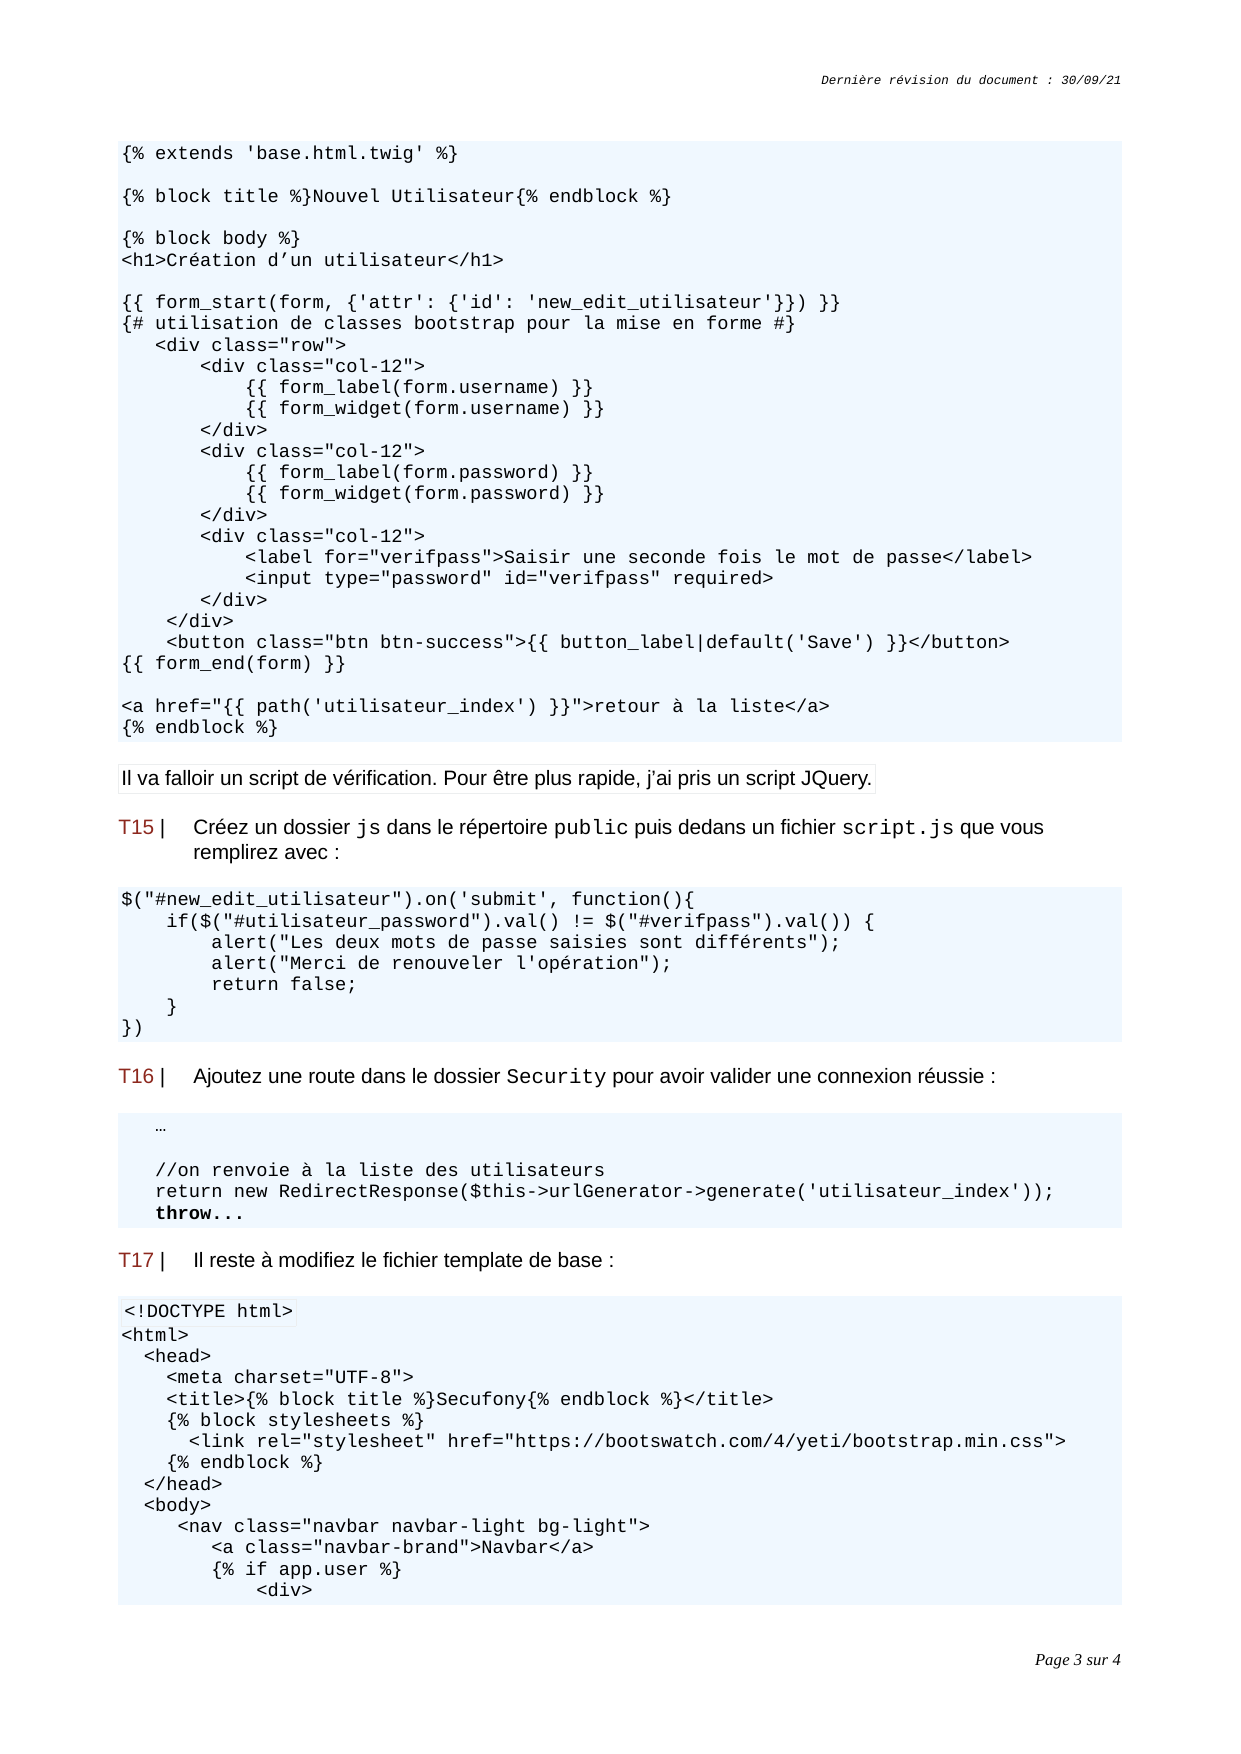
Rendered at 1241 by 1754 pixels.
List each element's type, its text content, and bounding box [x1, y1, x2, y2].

text alert("Les deux mots de passe saisies sont différents"); [118, 933, 1122, 954]
text {{ form_widget(form.username) }} [118, 399, 1122, 421]
text <a href="{{ path('utilisateur_index') }}">retour à la liste</a> [118, 697, 1122, 718]
text {% block body %} [118, 229, 1122, 251]
text <div class="row"> [118, 336, 1122, 357]
text <input type="password" id="verifpass" required> [118, 569, 1122, 591]
text <meta charset="UTF-8"> [118, 1368, 1122, 1389]
text [876, 763, 1122, 793]
text <!DOCTYPE html> [118, 1296, 1122, 1326]
text <link rel="stylesheet" href="https://bootswatch.com/4/yeti/bootstrap.min.css"> [118, 1432, 1122, 1453]
text <html> [118, 1326, 1122, 1347]
text <a class="navbar-brand">Navbar</a> [118, 1538, 1122, 1559]
text … [118, 1113, 1122, 1138]
text {% extends 'base.html.twig' %} [118, 141, 1122, 166]
text T16 | Ajoutez une route dans le dossier Security pour avoir valider une connexion réussie : [118, 1065, 1122, 1090]
text <nav class="navbar navbar-light bg-light"> [118, 1517, 1122, 1538]
text {{ form_end(form) }} [118, 654, 1122, 676]
text T17 | Il reste à modifiez le fichier template de base : [118, 1249, 1122, 1272]
text {{ form_widget(form.password) }} [118, 484, 1122, 506]
text <head> [118, 1347, 1122, 1368]
text </div> [118, 612, 1122, 633]
text throw... [118, 1204, 1122, 1228]
text {% block stylesheets %} [118, 1411, 1122, 1432]
text {# utilisation de classes bootstrap pour la mise en forme #} [118, 314, 1122, 336]
text {{ form_start(form, {'attr': {'id': 'new_edit_utilisateur'}}) }} [118, 293, 1122, 314]
text {{ form_label(form.password) }} [118, 463, 1122, 484]
text $("#new_edit_utilisateur").on('submit', function(){ [118, 887, 1122, 912]
text </head> [118, 1474, 1122, 1496]
text {% endblock %} [118, 1453, 1122, 1474]
text if($("#utilisateur_password").val() != $("#verifpass").val()) { [118, 912, 1122, 933]
text {{ form_label(form.username) }} [118, 378, 1122, 399]
text T15 | Créez un dossier js dans le répertoire public puis dedans un fichier script.js que vous remplirez avec : [118, 816, 1122, 864]
text {% endblock %} [118, 718, 1122, 742]
text return new RedirectResponse($this->urlGenerator->generate('utilisateur_index')); [118, 1182, 1122, 1204]
text }) [118, 1018, 1122, 1042]
text <div class="col-12"> [118, 357, 1122, 378]
text <div class="col-12"> [118, 442, 1122, 463]
text alert("Merci de renouveler l'opération"); [118, 954, 1122, 975]
text } [118, 997, 1122, 1018]
text </div> [118, 506, 1122, 527]
text <h1>Création d’un utilisateur</h1> [118, 251, 1122, 272]
text <div> [118, 1581, 1122, 1605]
text <body> [118, 1496, 1122, 1517]
text <label for="verifpass">Saisir une seconde fois le mot de passe</label> [118, 548, 1122, 569]
text <div class="col-12"> [118, 527, 1122, 548]
text <title>{% block title %}Secufony{% endblock %}</title> [118, 1389, 1122, 1411]
text {% block title %}Nouvel Utilisateur{% endblock %} [118, 187, 1122, 208]
text </div> [118, 421, 1122, 442]
text //on renvoie à la liste des utilisateurs [118, 1161, 1122, 1182]
text Il va falloir un script de vérification. Pour être plus rapide, j’ai pris un script JQuery. [119, 765, 875, 793]
text {% if app.user %} [118, 1559, 1122, 1581]
text <button class="btn btn-success">{{ button_label|default('Save') }}</button> [118, 633, 1122, 654]
text return false; [118, 975, 1122, 997]
text </div> [118, 591, 1122, 612]
